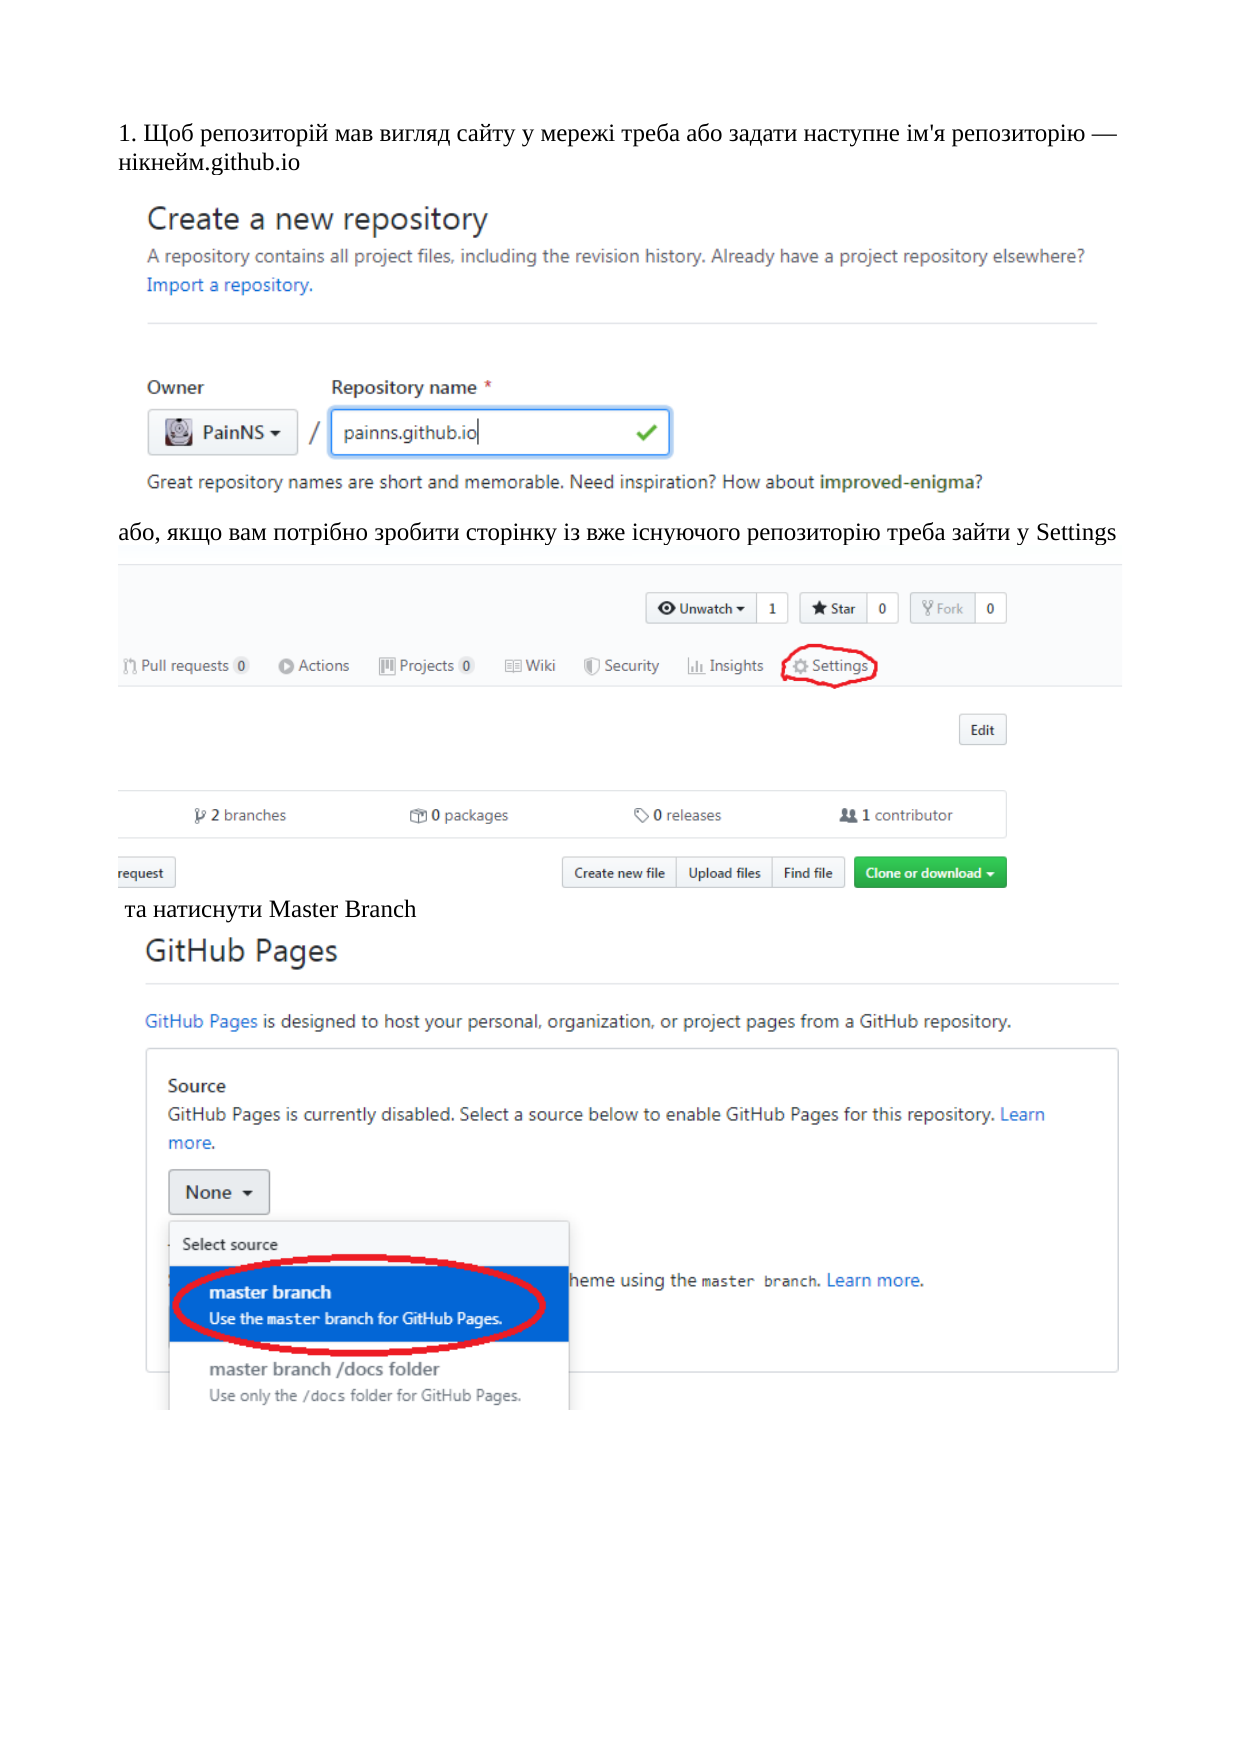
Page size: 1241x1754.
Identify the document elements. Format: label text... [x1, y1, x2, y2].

text та натиснути Master Branch [118, 895, 1122, 923]
text 1. Щоб репозиторій мав вигляд сайту у мережі треба або задати наступне ім'я репозиторію — нікнейм.github.io [118, 118, 1122, 175]
text або, якщо вам потрібно зробити сторінку із вже існуючого репозиторію треба зайти у Settings [118, 518, 1122, 545]
